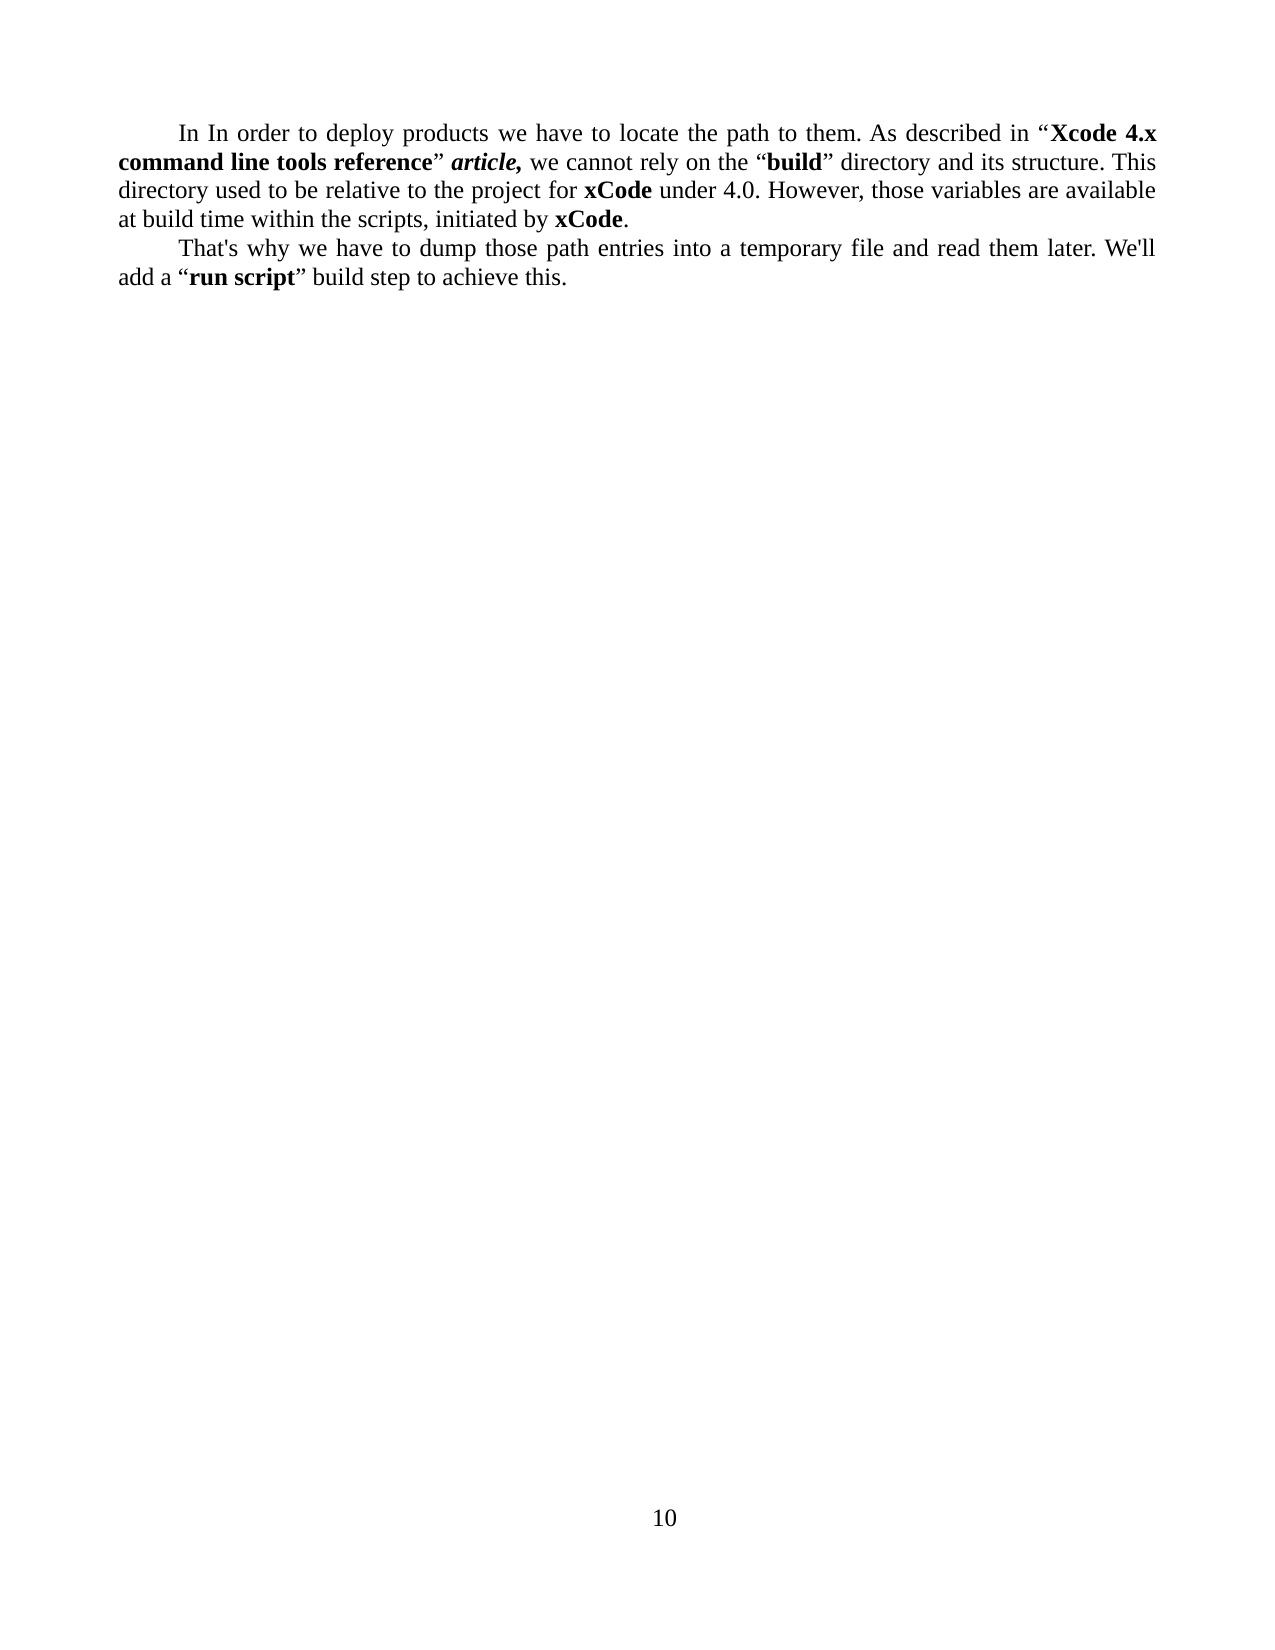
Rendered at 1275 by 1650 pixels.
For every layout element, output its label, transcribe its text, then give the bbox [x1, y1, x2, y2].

text That's why we have to dump those path entries into a temporary file and read them later. We'll add a “run script” build step to achieve this. [118, 233, 1157, 291]
text In In order to deploy products we have to locate the path to them. As described in “Xcode 4.x command line tools reference” article, we cannot rely on the “build” directory and its structure. This directory used to be relative to the project for xCode under 4.0. However, those variables are available at build time within the scripts, initiated by xCode. [118, 118, 1157, 233]
